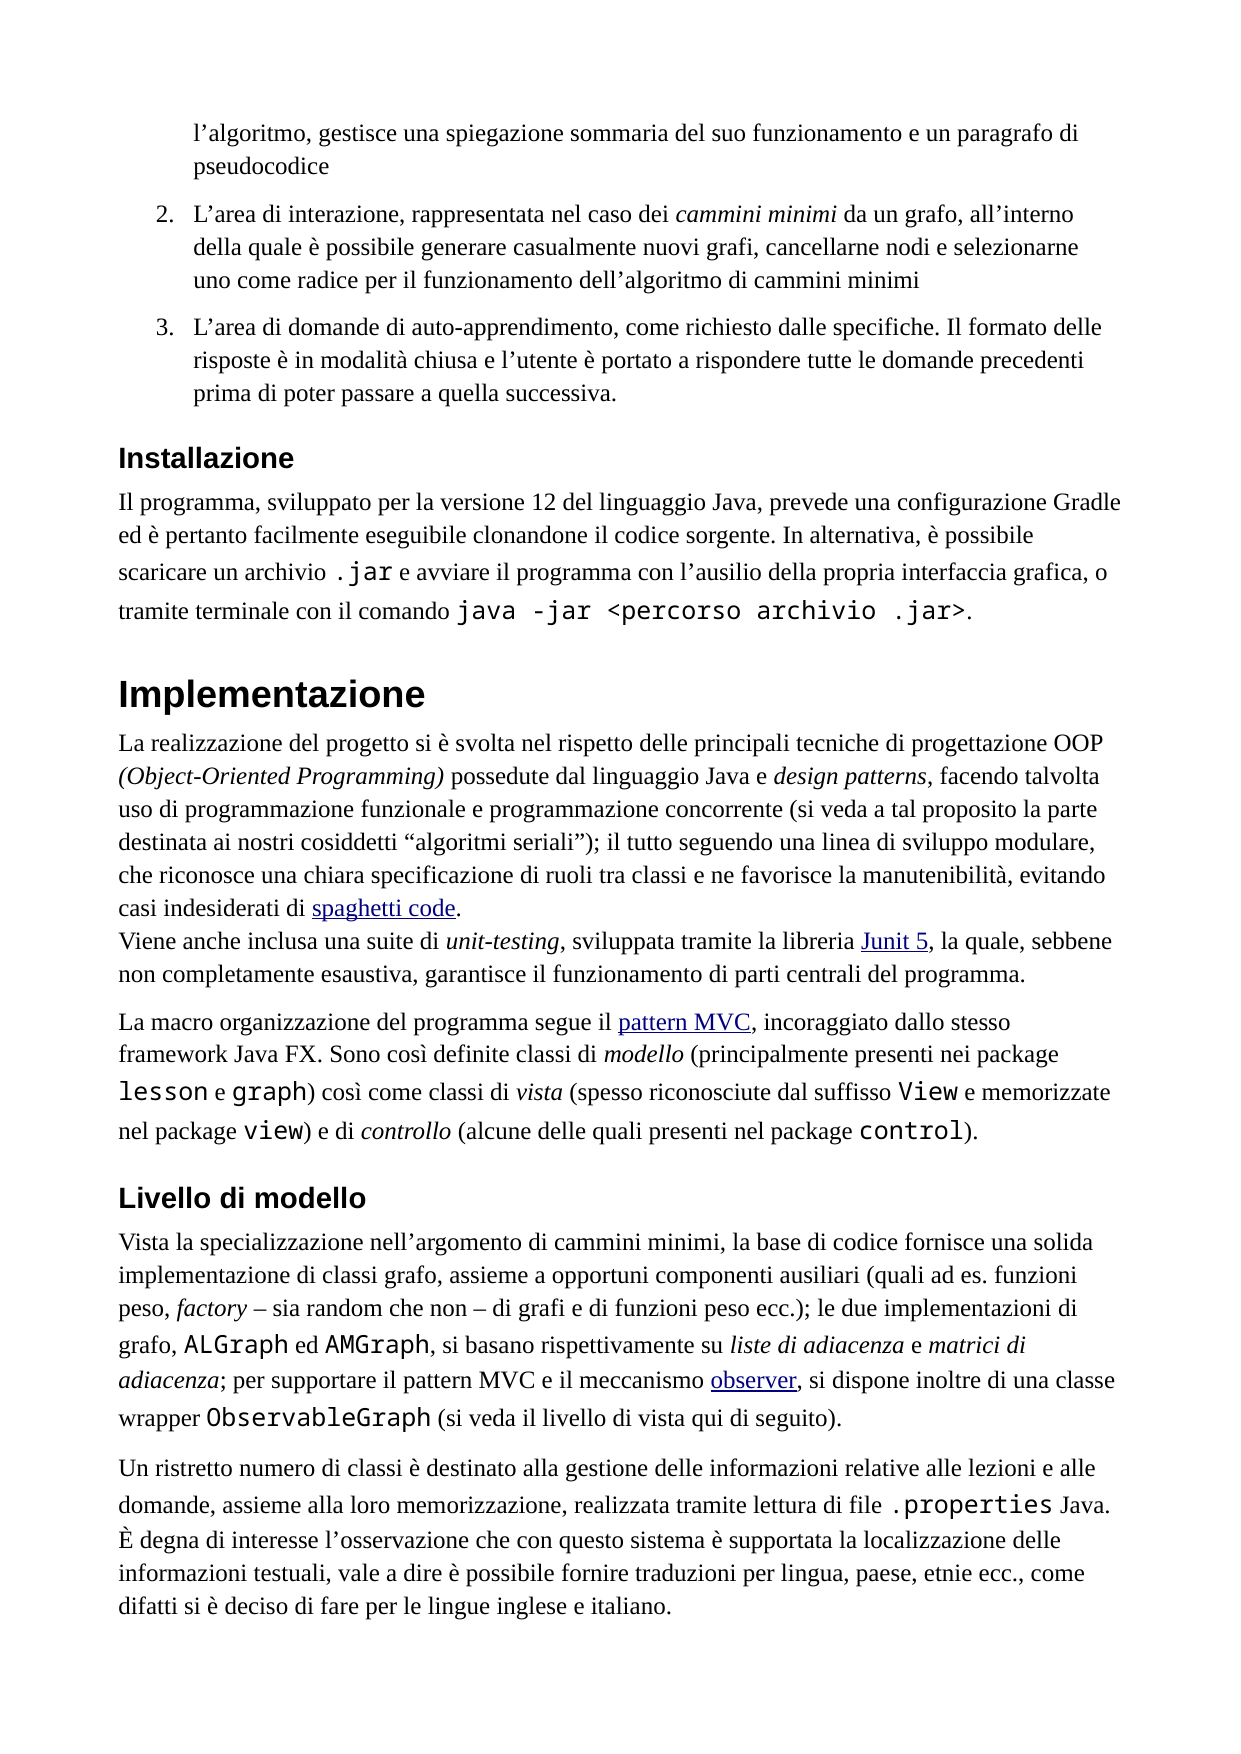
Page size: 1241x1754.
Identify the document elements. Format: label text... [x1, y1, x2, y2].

subtitle Livello di modello [118, 1181, 1122, 1215]
text Un ristretto numero di classi è destinato alla gestione delle informazioni relative alle lezioni e alle domande, assieme alla loro memorizzazione, realizzata tramite lettura di file .properties Java. È degna di interesse l’osservazione che con questo sistema è supportata la localizzazione delle informazioni testuali, vale a dire è possibile fornire traduzioni per lingua, paese, etnie ecc., come difatti si è deciso di fare per le lingue inglese e italiano. [118, 1453, 1122, 1620]
list L’area di interazione, rappresentata nel caso dei cammini minimi da un grafo, all’interno della quale è possibile generare casualmente nuovi grafi, cancellarne nodi e selezionarne uno come radice per il funzionamento dell’algoritmo di cammini minimi [156, 199, 1122, 293]
subtitle Implementazione [118, 672, 1122, 715]
text La macro organizzazione del programma segue il pattern MVC, incoraggiato dallo stesso framework Java FX. Sono così definite classi di modello (principalmente presenti nei package lesson e graph) così come classi di vista (spesso riconosciute dal suffisso View e memorizzate nel package view) e di controllo (alcune delle quali presenti nel package control). [118, 1007, 1122, 1147]
list L’area di domande di auto-apprendimento, come richiesto dalle specifiche. Il formato delle risposte è in modalità chiusa e l’utente è portato a rispondere tutte le domande precedenti prima di poter passare a quella successiva. [156, 312, 1122, 407]
text Vista la specializzazione nell’argomento di cammini minimi, la base di codice fornisce una solida implementazione di classi grafo, assieme a opportuni componenti ausiliari (quali ad es. funzioni peso, factory – sia random che non – di grafi e di funzioni peso ecc.); le due implementazioni di grafo, ALGraph ed AMGraph, si basano rispettivamente su liste di adiacenza e matrici di adiacenza; per supportare il pattern MVC e il meccanismo observer, si dispone inoltre di una classe wrapper ObservableGraph (si veda il livello di vista qui di seguito). [118, 1227, 1122, 1433]
list l’algoritmo, gestisce una spiegazione sommaria del suo funzionamento e un paragrafo di pseudocodice [156, 118, 1122, 180]
text Il programma, sviluppato per la versione 12 del linguaggio Java, prevede una configurazione Gradle ed è pertanto facilmente eseguibile clonandone il codice sorgente. In alternativa, è possibile scaricare un archivio .jar e avviare il programma con l’ausilio della propria interfaccia grafica, o tramite terminale con il comando java -jar <percorso archivio .jar>. [118, 487, 1122, 627]
subtitle Installazione [118, 441, 1122, 474]
text La realizzazione del progetto si è svolta nel rispetto delle principali tecniche di progettazione OOP (Object-Oriented Programming) possedute dal linguaggio Java e design patterns, facendo talvolta uso di programmazione funzionale e programmazione concorrente (si veda a tal proposito la parte destinata ai nostri cosiddetti “algoritmi seriali”); il tutto seguendo una linea di sviluppo modulare, che riconosce una chiara specificazione di ruoli tra classi e ne favorisce la manutenibilità, evitando casi indesiderati di spaghetti code. Viene anche inclusa una suite di unit-testing, sviluppata tramite la libreria Junit 5, la quale, sebbene non completamente esaustiva, garantisce il funzionamento di parti centrali del programma. [118, 728, 1122, 988]
